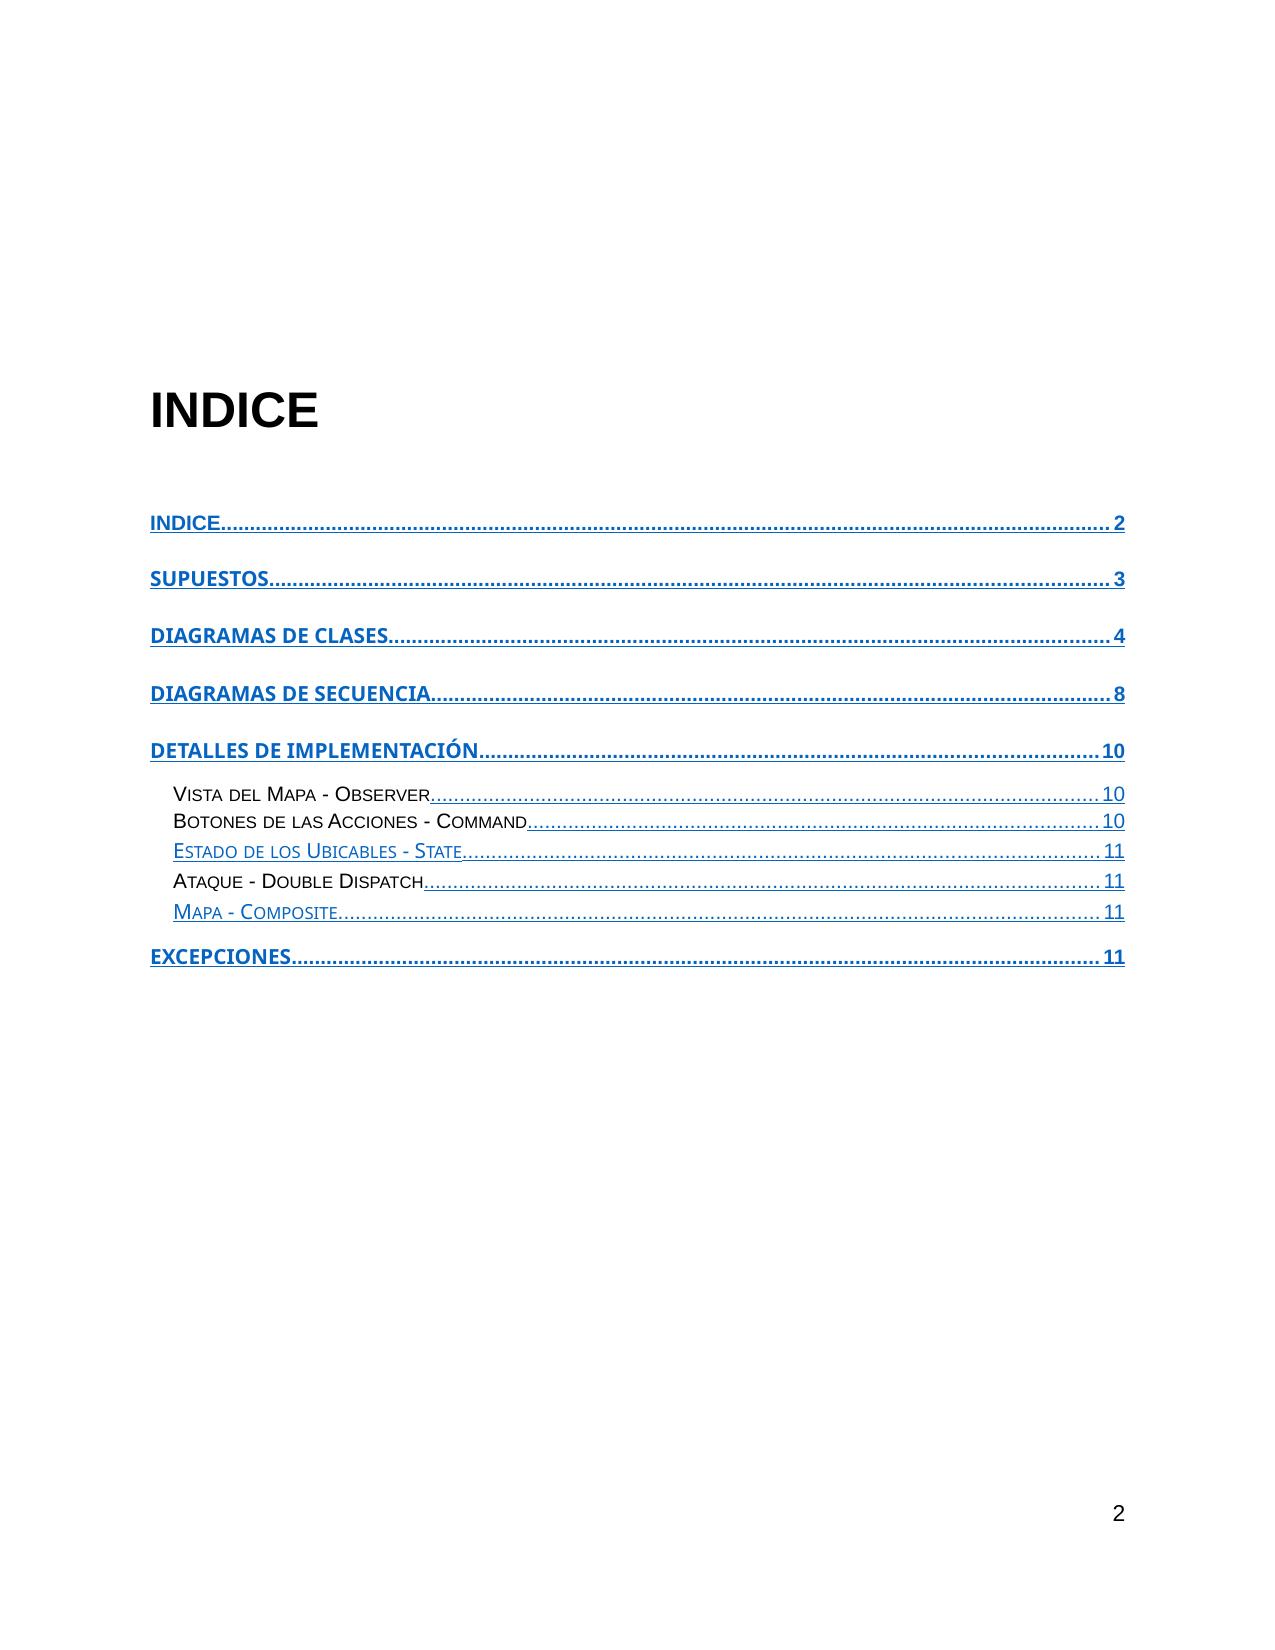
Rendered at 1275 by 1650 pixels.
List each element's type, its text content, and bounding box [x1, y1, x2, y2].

text Supuestos 3 [150, 564, 1125, 588]
text Detalles de implementación 10 [150, 737, 1125, 761]
text Excepciones 11 [150, 942, 1125, 966]
text Mapa - Composite 11 [173, 897, 1125, 921]
subtitle INDICE [150, 380, 1125, 438]
text Ataque - Double Dispatch 11 [173, 869, 1125, 893]
text Diagramas de clases 4 [150, 621, 1125, 646]
text Botones de las Acciones - Command 10 [173, 809, 1125, 833]
text Estado de los Ubicables - State 11 [173, 837, 1125, 861]
text Diagramas de secuencia 8 [150, 679, 1125, 703]
text INDICE 2 [150, 511, 1125, 532]
text [173, 861, 1125, 865]
text Vista del Mapa - Observer 10 [173, 782, 1125, 806]
